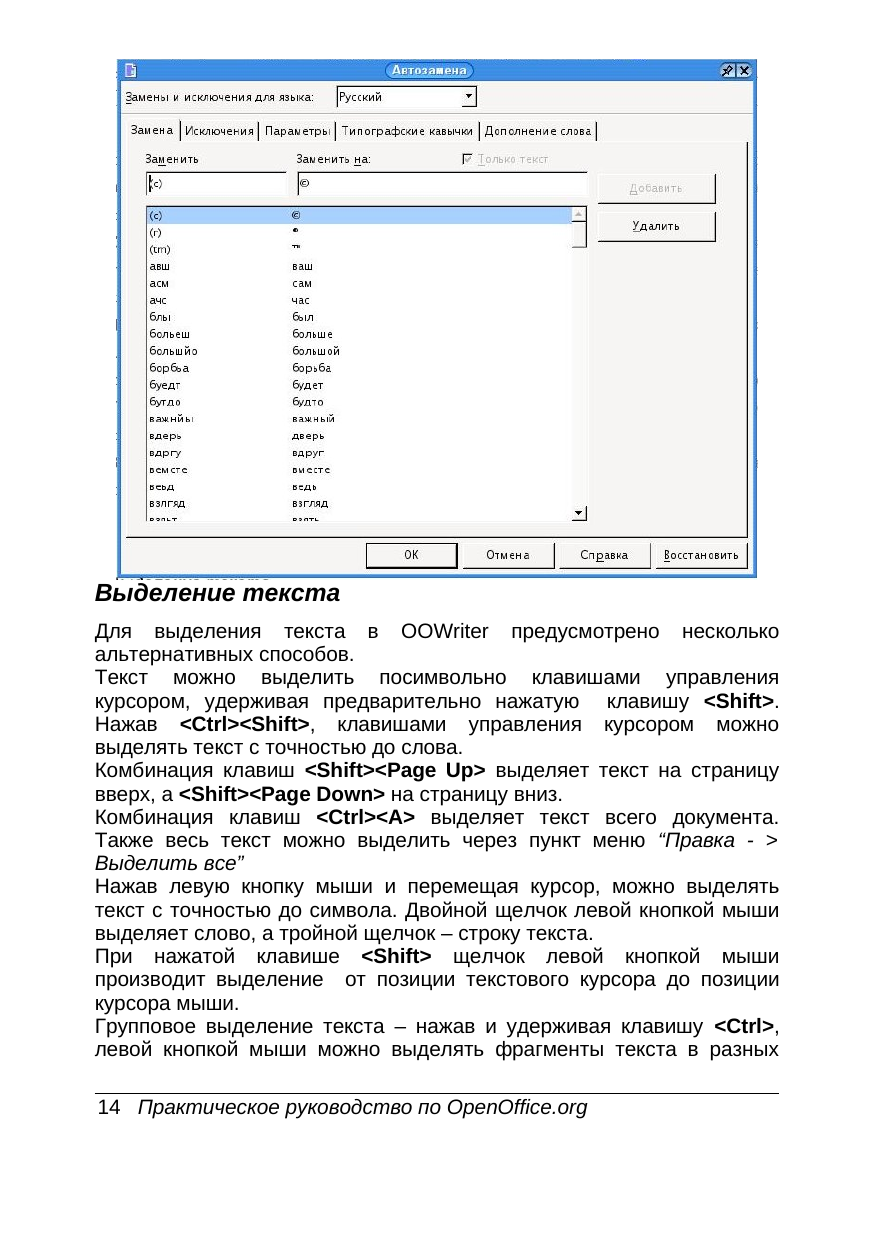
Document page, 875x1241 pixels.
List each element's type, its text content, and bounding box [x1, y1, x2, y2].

text При нажатой клавише <Shift> щелчок левой кнопкой мыши производит выделение от позиции текстового курсора до позиции курсора мыши. [94, 945, 779, 1014]
text Для выделения текста в OOWriter предусмотрено несколько альтернативных способов. [94, 619, 779, 666]
text Комбинация клавиш <Shift><Page Up> выделяет текст на страницу вверх, а <Shift><Page Down> на страницу вниз. [94, 759, 779, 805]
text Комбинация клавиш <Ctrl><A> выделяет текст всего документа. Также весь текст можно выделить через пункт меню “Правка - > Выделить все” [94, 805, 779, 875]
text Текст можно выделить посимвольно клавишами управления курсором, удерживая предварительно нажатую клавишу <Shift>. Нажав <Ctrl><Shift>, клавишами управления курсором можно выделять текст с точностью до слова. [94, 666, 779, 759]
picture [116, 59, 758, 580]
text Групповое выделение текста – нажав и удерживая клавишу <Ctrl>, левой кнопкой мыши можно выделять фрагменты текста в разных [94, 1014, 779, 1061]
text Нажав левую кнопку мыши и перемещая курсор, можно выделять текст с точностью до символа. Двойной щелчок левой кнопкой мыши выделяет слово, а тройной щелчок – строку текста. [94, 875, 779, 945]
subtitle Выделение текста [94, 59, 779, 607]
